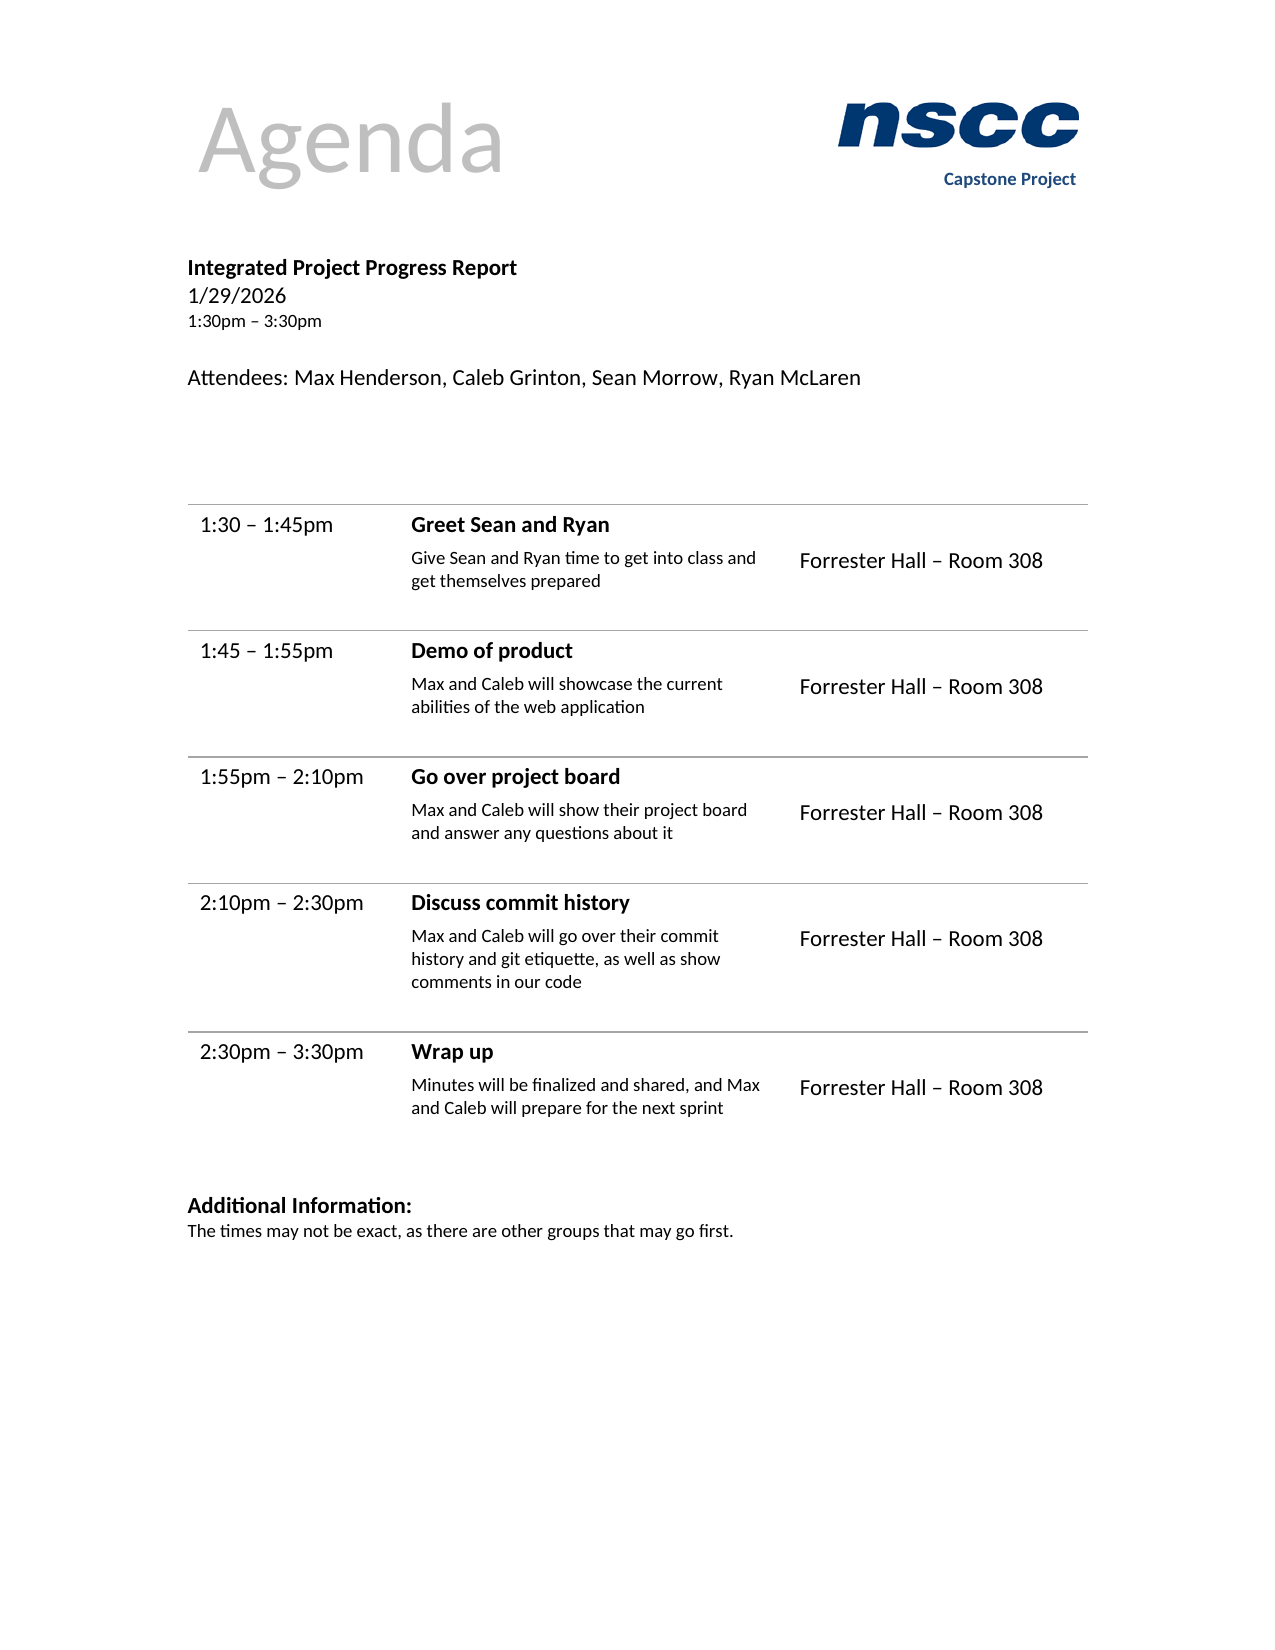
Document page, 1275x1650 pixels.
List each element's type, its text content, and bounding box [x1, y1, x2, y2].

table_cell 1:55pm – 2:10pm [188, 758, 399, 882]
table_cell Forrester Hall – Room 308 [788, 884, 1087, 1031]
title Integrated Project Progress Report [187, 253, 1087, 281]
table_cell Forrester Hall – Room 308 [788, 758, 1087, 882]
table_header Greet Sean and Ryan Give Sean and Ryan time to get into class and get themselves prepared [399, 505, 787, 630]
table_cell Demo of product Max and Caleb will showcase the current abilities of the web application [399, 631, 787, 756]
text 1/29/2026 [187, 281, 1087, 309]
table_cell 1:45 – 1:55pm [188, 631, 399, 756]
picture [838, 85, 1079, 166]
text The times may not be exact, as there are other groups that may go first. [187, 1219, 1087, 1242]
table_cell 2:30pm – 3:30pm [188, 1033, 399, 1157]
table_header Forrester Hall – Room 308 [788, 505, 1087, 630]
title Additional Information: [187, 1191, 1087, 1219]
table_header 1:30 – 1:45pm [188, 505, 399, 630]
table_cell Forrester Hall – Room 308 [788, 631, 1087, 756]
table_cell Discuss commit history Max and Caleb will go over their commit history and git etiquette, as well as show comments in our code [399, 884, 787, 1031]
table_cell Wrap up Minutes will be finalized and shared, and Max and Caleb will prepare for the next sprint [399, 1033, 787, 1157]
table_cell Forrester Hall – Room 308 [788, 1033, 1087, 1157]
text Attendees: Max Henderson, Caleb Grinton, Sean Morrow, Ryan McLaren [187, 363, 1087, 392]
text 1:30pm – 3:30pm [187, 309, 1087, 332]
table_cell 2:10pm – 2:30pm [188, 884, 399, 1031]
table_cell Go over project board Max and Caleb will show their project board and answer any questions about it [399, 758, 787, 882]
